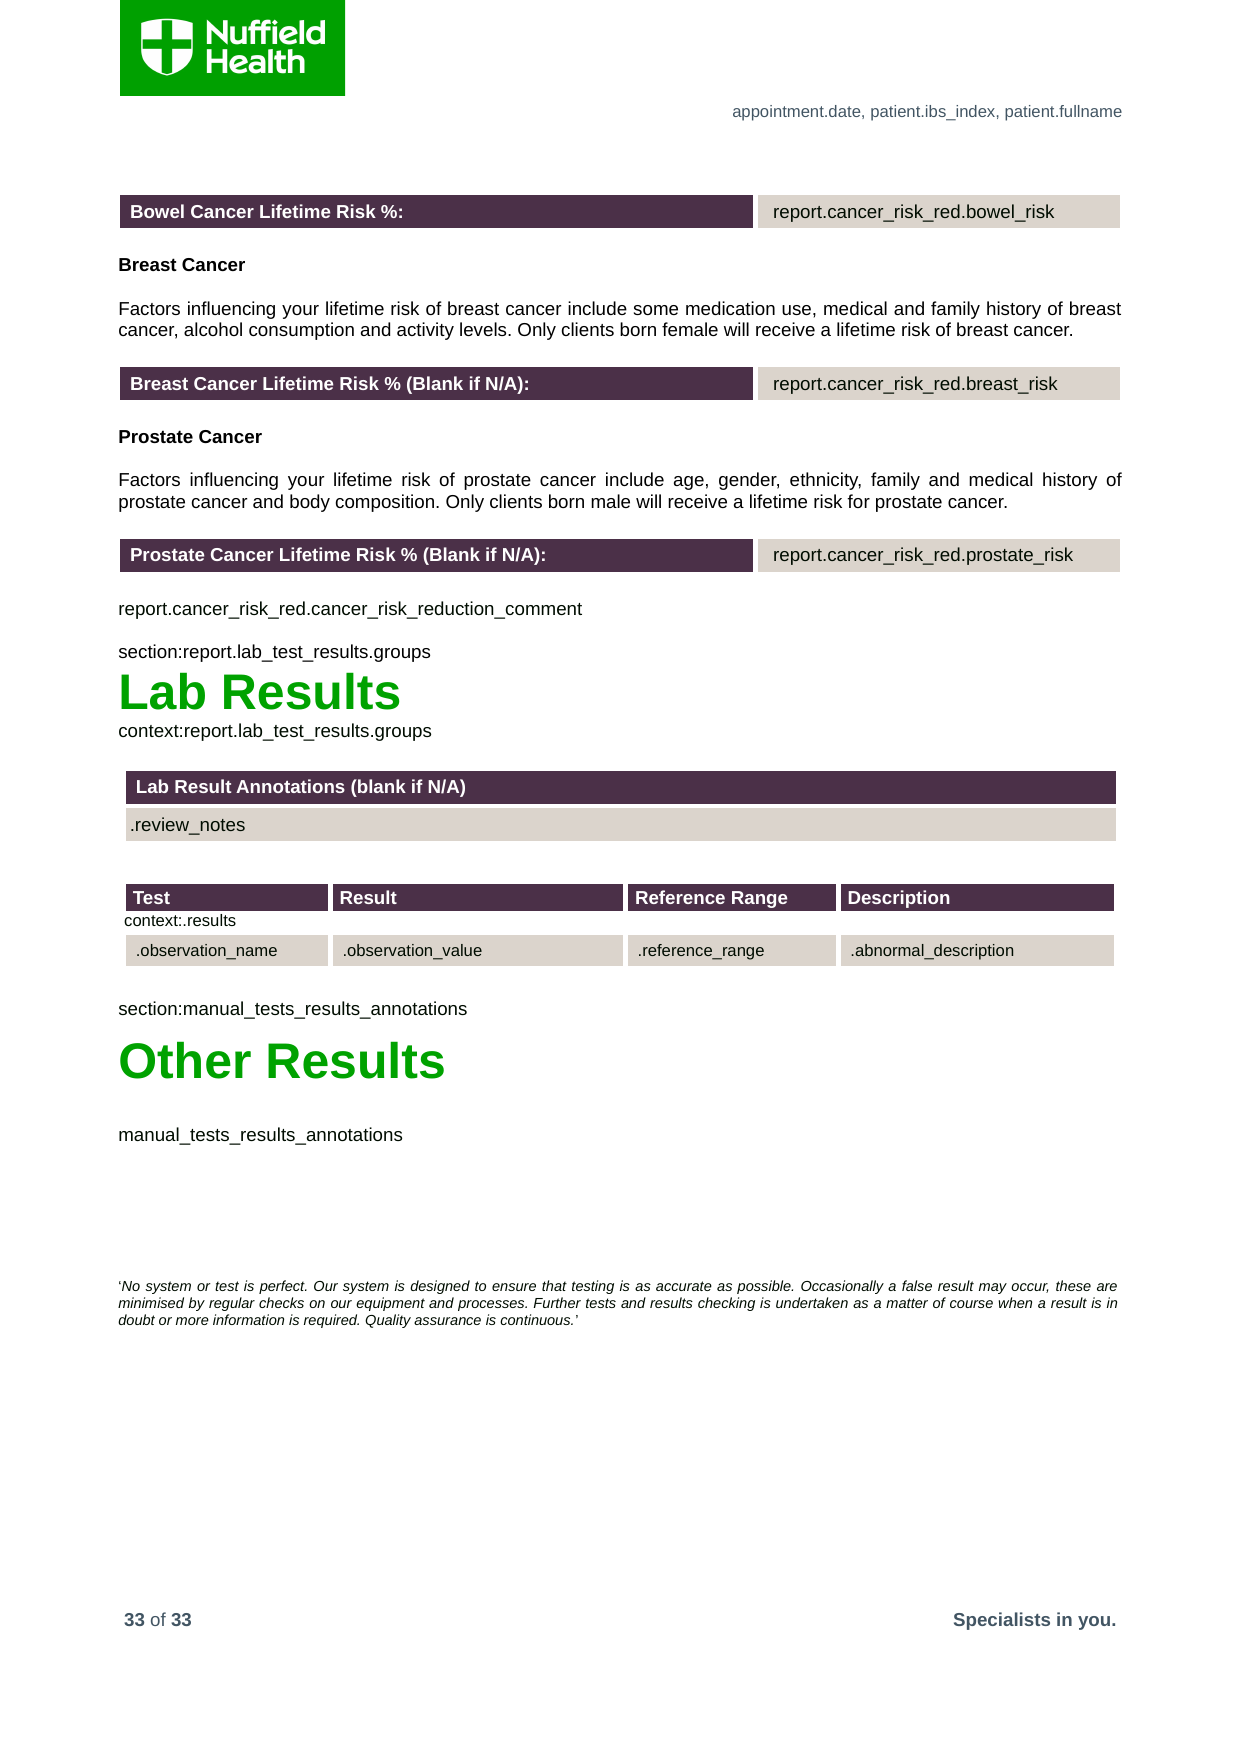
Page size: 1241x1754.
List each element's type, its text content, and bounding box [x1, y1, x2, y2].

table_header report.cancer_risk_red.prostate_risk [758, 539, 1120, 572]
table_header report.cancer_risk_red.bowel_risk [758, 195, 1120, 228]
table_header .abnormal_description [841, 935, 1114, 966]
table_header Result [333, 884, 623, 911]
table_header .reference_range [628, 935, 836, 966]
text Factors influencing your lifetime risk of prostate cancer include age, gender, ethnicity, family and medical history of prostate cancer and body composition. Only clients born male will receive a lifetime risk for prostate cancer. [118, 469, 1122, 512]
table_header Lab Result Annotations (blank if N/A) [126, 771, 1116, 804]
subtitle Lab Results [118, 662, 1122, 720]
text context:report.lab_test_results.groups [118, 720, 1122, 742]
table_header .observation_value [333, 935, 623, 966]
table_cell context:.results [118, 852, 1122, 976]
text section:manual_tests_results_annotations [118, 998, 1122, 1019]
table_cell [118, 760, 1122, 852]
table_header Test [126, 884, 328, 911]
text Factors influencing your lifetime risk of breast cancer include some medication use, medical and family history of breast cancer, alcohol consumption and activity levels. Only clients born female will receive a lifetime risk of breast cancer. [118, 297, 1122, 341]
table_header Bowel Cancer Lifetime Risk %: [120, 195, 753, 228]
table_header Prostate Cancer Lifetime Risk % (Blank if N/A): [120, 539, 753, 572]
table_header Breast Cancer Lifetime Risk % (Blank if N/A): [120, 367, 753, 400]
text ‘No system or test is perfect. Our system is designed to ensure that testing is as accurate as possible. Occasionally a false result may occur, these are minimised by regular checks on our equipment and processes. Further tests and results checking is undertaken as a matter of course when a result is in doubt or more information is required. Quality assurance is continuous.’ [118, 1278, 1122, 1328]
text Prostate Cancer [118, 426, 1122, 448]
table_header Reference Range [628, 884, 836, 911]
text Breast Cancer [118, 254, 1122, 276]
table_header .observation_name [126, 935, 328, 966]
subtitle Other Results [118, 1032, 1122, 1089]
table_header Description [841, 884, 1114, 911]
table_header [118, 742, 1122, 760]
text section:report.lab_test_results.groups [118, 641, 1122, 662]
text report.cancer_risk_red.cancer_risk_reduction_comment [118, 598, 1122, 619]
table_cell .review_notes [126, 808, 1116, 841]
table_header report.cancer_risk_red.breast_risk [758, 367, 1120, 400]
text manual_tests_results_annotations [118, 1123, 1122, 1145]
